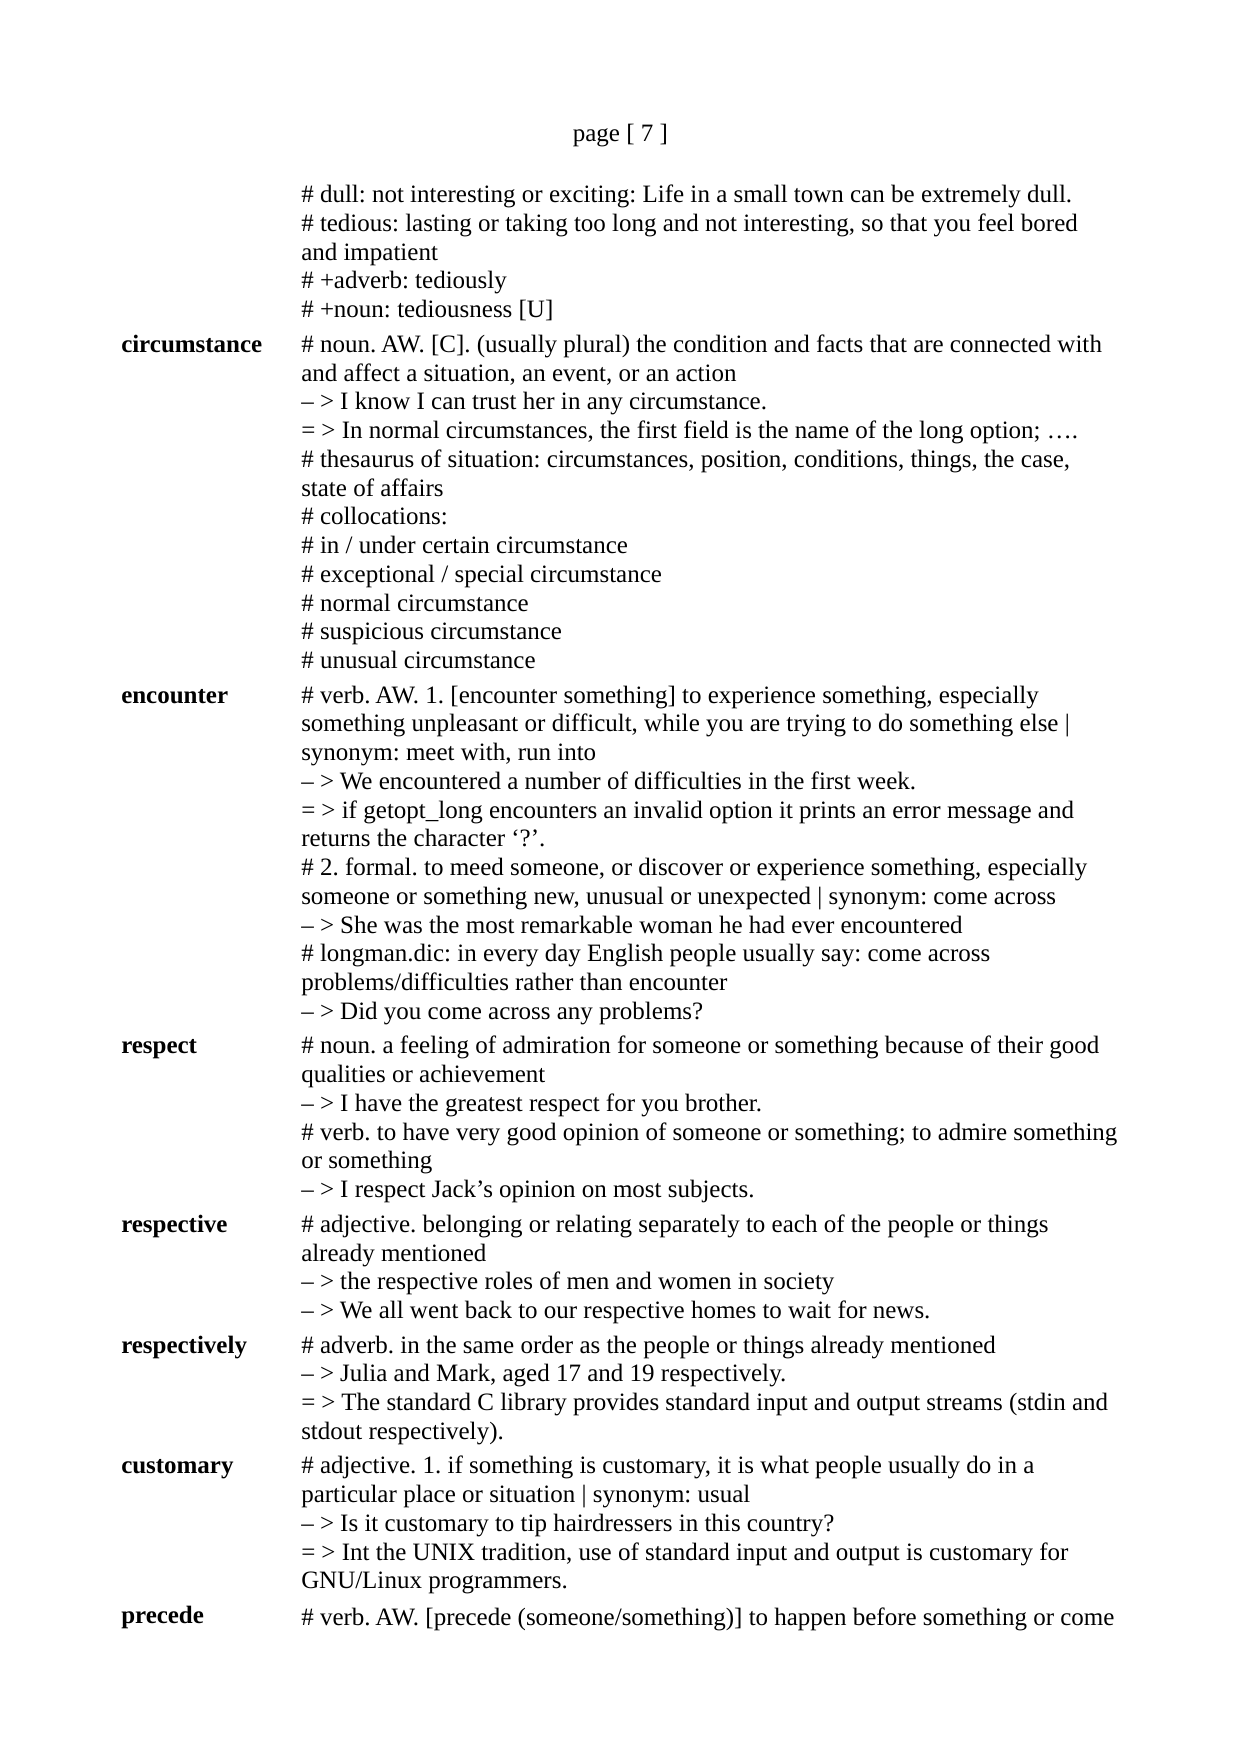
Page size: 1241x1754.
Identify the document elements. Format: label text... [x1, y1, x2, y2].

table_cell # adverb. in the same order as the people or things already mentioned – > Julia and Mark, aged 17 and 19 respectively. = > The standard C library provides standard input and output streams (stdin and stdout respectively). [298, 1327, 1122, 1448]
table_cell # noun. AW. [C]. (usually plural) the condition and facts that are connected with and affect a situation, an event, or an action – > I know I can trust her in any circumstance. = > In normal circumstances, the first field is the name of the long option; …. # thesaurus of situation: circumstances, position, conditions, things, the case, state of affairs # collocations: # in / under certain circumstance # exceptional / special circumstance # normal circumstance # suspicious circumstance # unusual circumstance [298, 326, 1122, 677]
table_cell # dull: not interesting or exciting: Life in a small town can be extremely dull. # tedious: lasting or taking too long and not interesting, so that you feel bored and impatient # +adverb: tediously # +noun: tediousness [U] [298, 176, 1122, 326]
table_cell [118, 176, 298, 326]
table_cell customary [118, 1448, 298, 1597]
table_cell respect [118, 1028, 298, 1206]
table_cell # verb. AW. [precede (someone/something)] to happen before something or come [298, 1597, 1122, 1636]
table_cell precede [118, 1597, 298, 1636]
table_cell respectively [118, 1327, 298, 1448]
table_cell # noun. a feeling of admiration for someone or something because of their good qualities or achievement – > I have the greatest respect for you brother. # verb. to have very good opinion of someone or something; to admire something or something – > I respect Jack’s opinion on most subjects. [298, 1028, 1122, 1206]
table_cell # verb. AW. 1. [encounter something] to experience something, especially something unpleasant or difficult, while you are trying to do something else | synonym: meet with, run into – > We encountered a number of difficulties in the first week. = > if getopt_long encounters an invalid option it prints an error message and returns the character ‘?’. # 2. formal. to meed someone, or discover or experience something, especially someone or something new, unusual or unexpected | synonym: come across – > She was the most remarkable woman he had ever encountered # longman.dic: in every day English people usually say: come across problems/difficulties rather than encounter – > Did you come across any problems? [298, 677, 1122, 1028]
table_cell encounter [118, 677, 298, 1028]
table_cell circumstance [118, 326, 298, 677]
table_cell # adjective. 1. if something is customary, it is what people usually do in a particular place or situation | synonym: usual – > Is it customary to tip hairdressers in this country? = > Int the UNIX tradition, use of standard input and output is customary for GNU/Linux programmers. [298, 1448, 1122, 1597]
table_cell respective [118, 1206, 298, 1327]
table_cell # adjective. belonging or relating separately to each of the people or things already mentioned – > the respective roles of men and women in society – > We all went back to our respective homes to wait for news. [298, 1206, 1122, 1327]
